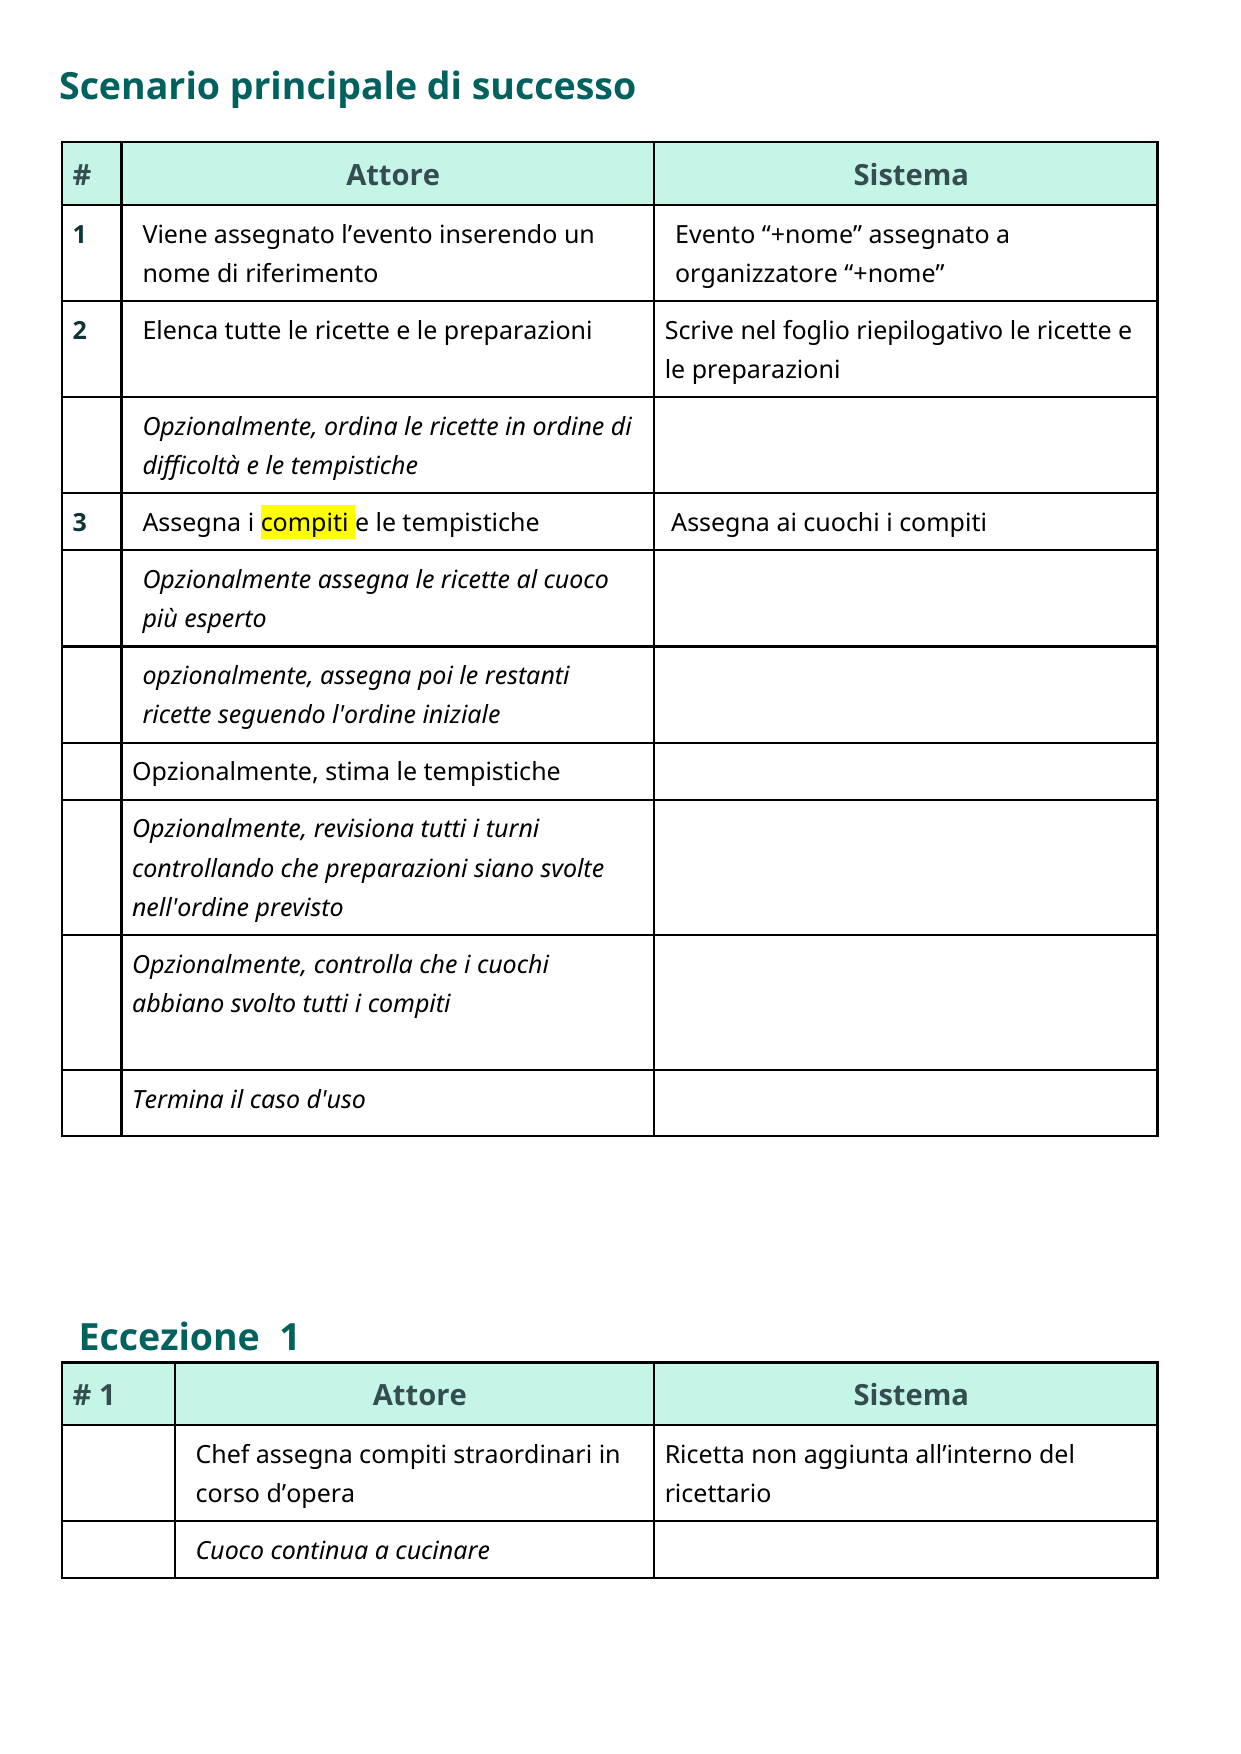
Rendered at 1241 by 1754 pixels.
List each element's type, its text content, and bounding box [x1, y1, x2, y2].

table_cell Opzionalmente, stima le tempistiche [123, 744, 653, 798]
table_cell [655, 801, 1156, 934]
table_cell Evento “+nome” assegnato a organizzatore “+nome” [655, 206, 1156, 300]
table_cell Assegna ai cuochi i compiti [655, 494, 1156, 549]
table_cell opzionalmente, assegna poi le restanti ricette seguendo l'ordine iniziale [123, 648, 653, 742]
table_cell [63, 551, 120, 645]
table_cell Assegna i compiti e le tempistiche [123, 494, 653, 549]
table_cell Opzionalmente, revisiona tutti i turni controllando che preparazioni siano svolte nell'ordine previsto [123, 801, 653, 934]
table_cell [63, 1522, 174, 1577]
subtitle Scenario principale di successo [59, 59, 1181, 110]
table_header # 1 [63, 1364, 174, 1424]
table_cell [655, 1071, 1156, 1135]
table_cell 3 [63, 494, 120, 549]
table_header # [63, 143, 120, 204]
table_cell [655, 744, 1156, 798]
table_cell [63, 648, 120, 742]
table_cell Viene assegnato l’evento inserendo un nome di riferimento [123, 206, 653, 300]
table_cell [63, 744, 120, 798]
subtitle Eccezione 1 [59, 1310, 1181, 1361]
table_header Sistema [655, 1364, 1156, 1424]
table_header Sistema [655, 143, 1156, 204]
table_cell [63, 1426, 174, 1520]
table_cell [655, 551, 1156, 645]
table_cell [63, 398, 120, 492]
table_header Attore [123, 143, 653, 204]
table_cell [655, 936, 1156, 1069]
table_cell [63, 801, 120, 934]
table_cell Opzionalmente, ordina le ricette in ordine di difficoltà e le tempistiche [123, 398, 653, 492]
table_cell Cuoco continua a cucinare [176, 1522, 653, 1577]
table_cell [63, 936, 120, 1069]
table_cell [63, 1071, 120, 1135]
table_cell [655, 398, 1156, 492]
table_cell Chef assegna compiti straordinari in corso d’opera [176, 1426, 653, 1520]
table_cell [655, 648, 1156, 742]
table_header Attore [176, 1364, 653, 1424]
table_cell Elenca tutte le ricette e le preparazioni [123, 302, 653, 396]
table_cell [655, 1522, 1156, 1577]
table_cell Termina il caso d'uso [123, 1071, 653, 1135]
table_cell Scrive nel foglio riepilogativo le ricette e le preparazioni [655, 302, 1156, 396]
table_cell Opzionalmente assegna le ricette al cuoco più esperto [123, 551, 653, 645]
table_cell 1 [63, 206, 120, 300]
table_cell Opzionalmente, controlla che i cuochi abbiano svolto tutti i compiti [123, 936, 653, 1069]
table_cell 2 [63, 302, 120, 396]
table_cell Ricetta non aggiunta all’interno del ricettario [655, 1426, 1156, 1520]
